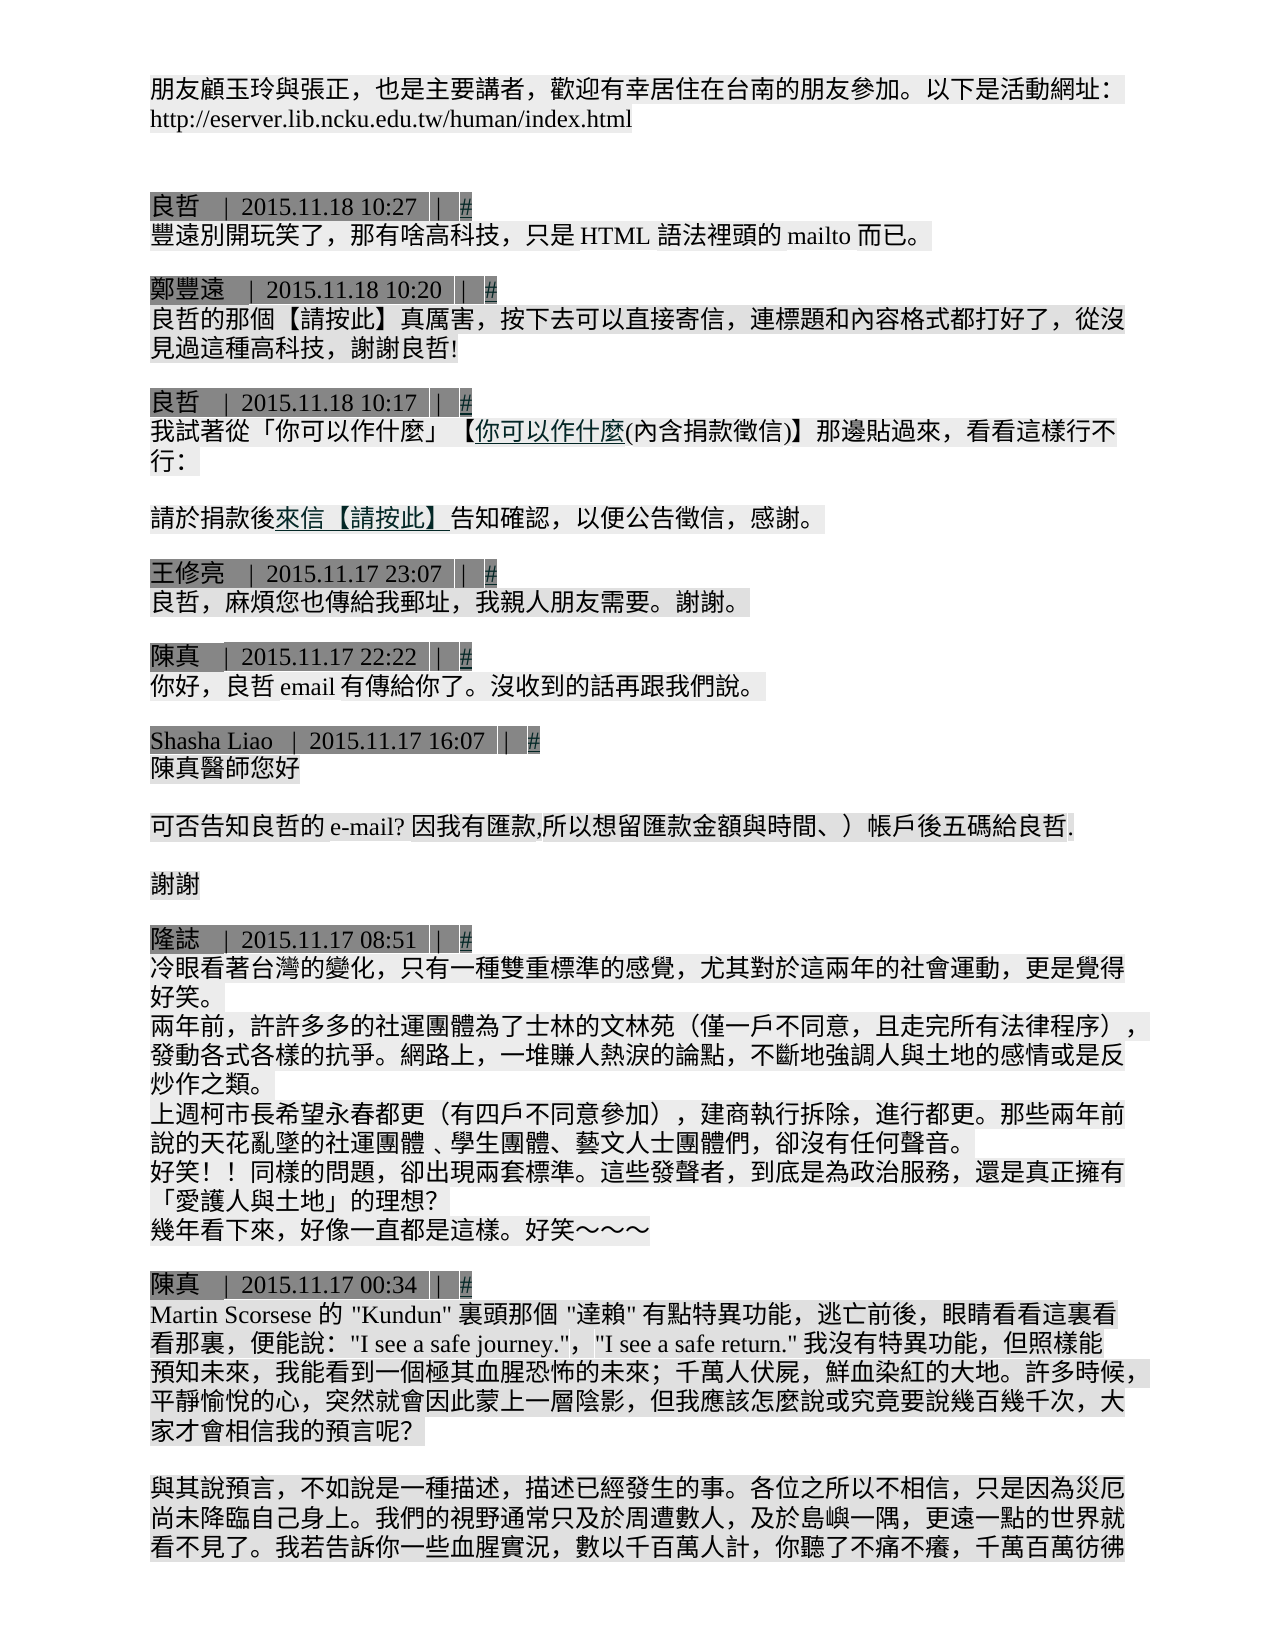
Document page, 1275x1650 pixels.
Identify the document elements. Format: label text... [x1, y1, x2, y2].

text 鄭豐遠 | 2015.11.18 10:20 | # [150, 276, 1125, 305]
text 陳真 | 2015.11.17 22:22 | # [150, 642, 1125, 672]
text 冷眼看著台灣的變化，只有一種雙重標準的感覺，尤其對於這兩年的社會運動，更是覺得好笑。 兩年前，許許多多的社運團體為了士林的文林苑（僅一戶不同意，且走完所有法律程序），發動各式各樣的抗爭。網路上，一堆賺人熱淚的論點，不斷地強調人與土地的感情或是反炒作之類。 上週柯市長希望永春都更（有四戶不同意參加），建商執行拆除，進行都更。那些兩年前說的天花亂墜的社運團體﹑學生團體、藝文人士團體們，卻沒有任何聲音。 好笑！！同樣的問題，卻出現兩套標準。這些發聲者，到底是為政治服務，還是真正擁有「愛護人與土地」的理想？ 幾年看下來，好像一直都是這樣。好笑～～～ [150, 954, 1125, 1246]
text 你好，良哲email有傳給你了。沒收到的話再跟我們說。 [150, 672, 1125, 701]
text 良哲的那個【請按此】真厲害，按下去可以直接寄信，連標題和內容格式都打好了，從沒見過這種高科技，謝謝良哲! [150, 305, 1125, 363]
text 良哲 | 2015.11.18 10:27 | # [150, 192, 1125, 221]
text 王修亮 | 2015.11.17 23:07 | # [150, 559, 1125, 588]
text 豐遠別開玩笑了，那有啥高科技，只是HTML 語法裡頭的mailto 而已。 [150, 221, 1125, 251]
text 陳真 | 2015.11.17 00:34 | # [150, 1271, 1125, 1300]
text 陳真醫師您好 可否告知良哲的e-mail? 因我有匯款,所以想留匯款金額與時間、）帳戶後五碼給良哲. 謝謝 [150, 754, 1125, 900]
text Shasha Liao | 2015.11.17 16:07 | # [150, 726, 1125, 754]
text 良哲 | 2015.11.18 10:17 | # [150, 388, 1125, 417]
text 我試著從「你可以作什麼」【你可以作什麼(內含捐款徵信)】那邊貼過來，看看這樣行不行： 請於捐款後來信【請按此】告知確認，以便公告徵信，感謝。 [150, 417, 1125, 534]
text 隆誌 | 2015.11.17 08:51 | # [150, 925, 1125, 954]
text 良哲，麻煩您也傳給我郵址，我親人朋友需要。謝謝。 [150, 588, 1125, 617]
text Martin Scorsese 的 "Kundun" 裏頭那個 "達賴" 有點特異功能，逃亡前後，眼睛看看這裏看看那裏，便能說："I see a safe journey."，"I see a safe return." 我沒有特異功能，但照樣能預知未來，我能看到一個極其血腥恐怖的未來；千萬人伏屍，鮮血染紅的大地。許多時候，平靜愉悅的心，突然就會因此蒙上一層陰影，但我應該怎麼說或究竟要說幾百幾千次，大家才會相信我的預言呢？ 與其說預言，不如說是一種描述，描述已經發生的事。各位之所以不相信，只是因為災厄尚未降臨自己身上。我們的視野通常只及於周遭數人，及於島嶼一隅，更遠一點的世界就看不見了。我若告訴你一些血腥實況，數以千百萬人計，你聽了不痛不癢，千萬百萬彷彿只是一種有關微生物的數據，不足掛齒。但你難道真以為你始終都不會成為這千百萬個 "微生物" 之一？ 這個周六又要靜站了。就跟月經一樣，每個月折騰一次，實在很痛苦；一想到又要靜站，心裏就特別沉重。南北跋涉的疲憊純屬小事，麻煩的是心理上的重擔與抗拒。靜站總歸不是什麼令人愉悅的事，就像參加喪禮一樣，一種無言的沉重感；兩小時的靜站中，許多時候我是閉上眼睛的，就像一種逃避，眼不見為淨。靜站完更是想趕緊逃走，回到彷彿與世隔絕的一人世界自我療傷止痛。 對這世界，我從來都沒什麼意見，有的只是一種描述，一種悲嘆，一種彷彿邏輯般的演繹而非歸納。巴勒網靜站的標語口號至少有十幾種，我最常用的是 "以眼還眼，舉世皆盲" 這一句。這話是我翻譯自甘地。這話當然不是想說給美國聽，而是說給那些跟我們一樣，站在跟主流世界對立面的人聽，說給那些跟我們一樣，對美國及主流社會心懷厭惡者或受害者聽。 "以眼還眼" 是不可能解決問題的；暴力只會引來更多的暴力。以美國為首的西方國家之長年對外侵略與燒殺擄掠，套句甘地的話，其所作所為毫無疑問就是魔鬼，但你怎麼可能用魔鬼所最擅長的血腥手段去打敗它呢？當魔鬼看到你變得跟他一樣時，只會更開心，更壯大，正中其下懷。 我能理解，無數受害者或厭惡者為了傷害魔鬼卻反而選擇了跟另一個魔鬼例如ISIS 站在一起，選擇了同樣的血腥手段。但我不相信製造一個新仇能平息一個舊恨，血腥仇恨只會不斷快速自我繁殖，終而使所有人都成為受害者。 因此，有些話更是想說給那些不痛不癢的旁觀者聽；毫無疑問，在這齣戲中，觀眾並不存在，所有人都是演員，所有人都將捲入烽火，捲入各種形式的暴力之中。 紀伯倫說得對："就像一片孤葉，不會未經整棵大樹的默許就枯黃，為惡者胡作非為的背後，並非沒有眾人潛藏的允諾。" 魔鬼是不可能單獨行事的，你我就是他的助手；除非我們帶有強烈的警覺性並決心與之畫清界限。 我能理解暴力，遠多於我對和平與良善的理解，就如同我深深了解疾病一樣，遠多於我對健康的理解。我能理解暴力，因為各種形式的暴力念頭經常不請自來，浮上心頭。我心裏的無數暴力念頭，如果一一付之實施，這個小地球恐怕不知道已經毀滅多少遍。 我能理解暴力，我知道它怎麼來的，主要來源之一就是不公不義。西方世界，為了私利，每天侵略，每天丟無數炸彈，每天就是殺人殺人殺人，幾十年殺了數千萬人，眾人對之不但一點譴責也沒有，反而還歌頌他是維護世界和平的警察呢。明明就是天字第一號的恐怖暴徒，卻以和平天使的美麗形象出現，對於一個頭腦清醒者來說，對於一個受害者來說，對於一個容易被另一個魔鬼所煽動所利用的人來說，有可能不產生與之玉石俱焚或伸張所謂正義的暴力念頭嗎？ 殺人千萬竟然沒關係，絲毫不起一點漣漪，彷彿死的不是人，而只是幾千萬隻細菌微生物，可當自己死幾個時，便搞得普世如喪考妣，這樣合理嗎？這不會激怒人心更多的仇恨嗎？事實上，正是不痛不癢、彷彿事不干己的眾人製造了這樣一種極端不公不義、善惡是非極端扭曲的局面，提供暴力更多滋生的溫床。 我很不喜歡把話講得這麼白，畢竟你們又不是三歲小孩，但有時似乎得這麼說白才行。 再說，像我這樣一個對是非善惡極端敏感、很容易產生暴力念頭的人，其實也沒什麼資格對人們說教。也因此，甘地那句話 "以眼還眼，舉世皆盲"，基本上也只是對我自己說，說給自己聽。 但我不知道，哪一天，假若我也成為某種帝國血腥暴力的受害者而失去所有家人與朋友時，我是不是還能記住甘地這句話？但無論如何，我仍然相信這話是對的，問題只是在於我們究竟做不做得到。 最好是要做到，要不然，這場早已蔓延至少半個多世紀的戰火血腥，遲早會燒到所有人身上來。賓拉登和一行禪師分別有個共同的見解挺有道理，他們說："你不可能安全，除非所有人都安全。" 你不可能一直不斷去踐踏、殺害別人，卻期待自己能夠永保安康。 在一個世界裏，沒有人能成為旁觀者，所有這一切血腥與不公不義，都有你我的一份。魔鬼難道自身就能呼風喚雨？他總得要有各種信徒以及無數沉默的幫凶。 你看媒體，哪一個不是魔鬼的幫凶？幾乎所有媒體都在反覆歌頌魔鬼的話語，不斷扭曲事實真相與是非善惡。我的描述性預言是：我們遲早會為自己打造的這樣一種卑鄙血腥世界付出恐怖代價。這無須分析，無須推論，這只是一種事物之必然。 [150, 1300, 1125, 1562]
text 朋友顧玉玲與張正，也是主要講者，歡迎有幸居住在台南的朋友參加。以下是活動網址：http://eserver.lib.ncku.edu.tw/human/index.html [150, 75, 1125, 133]
